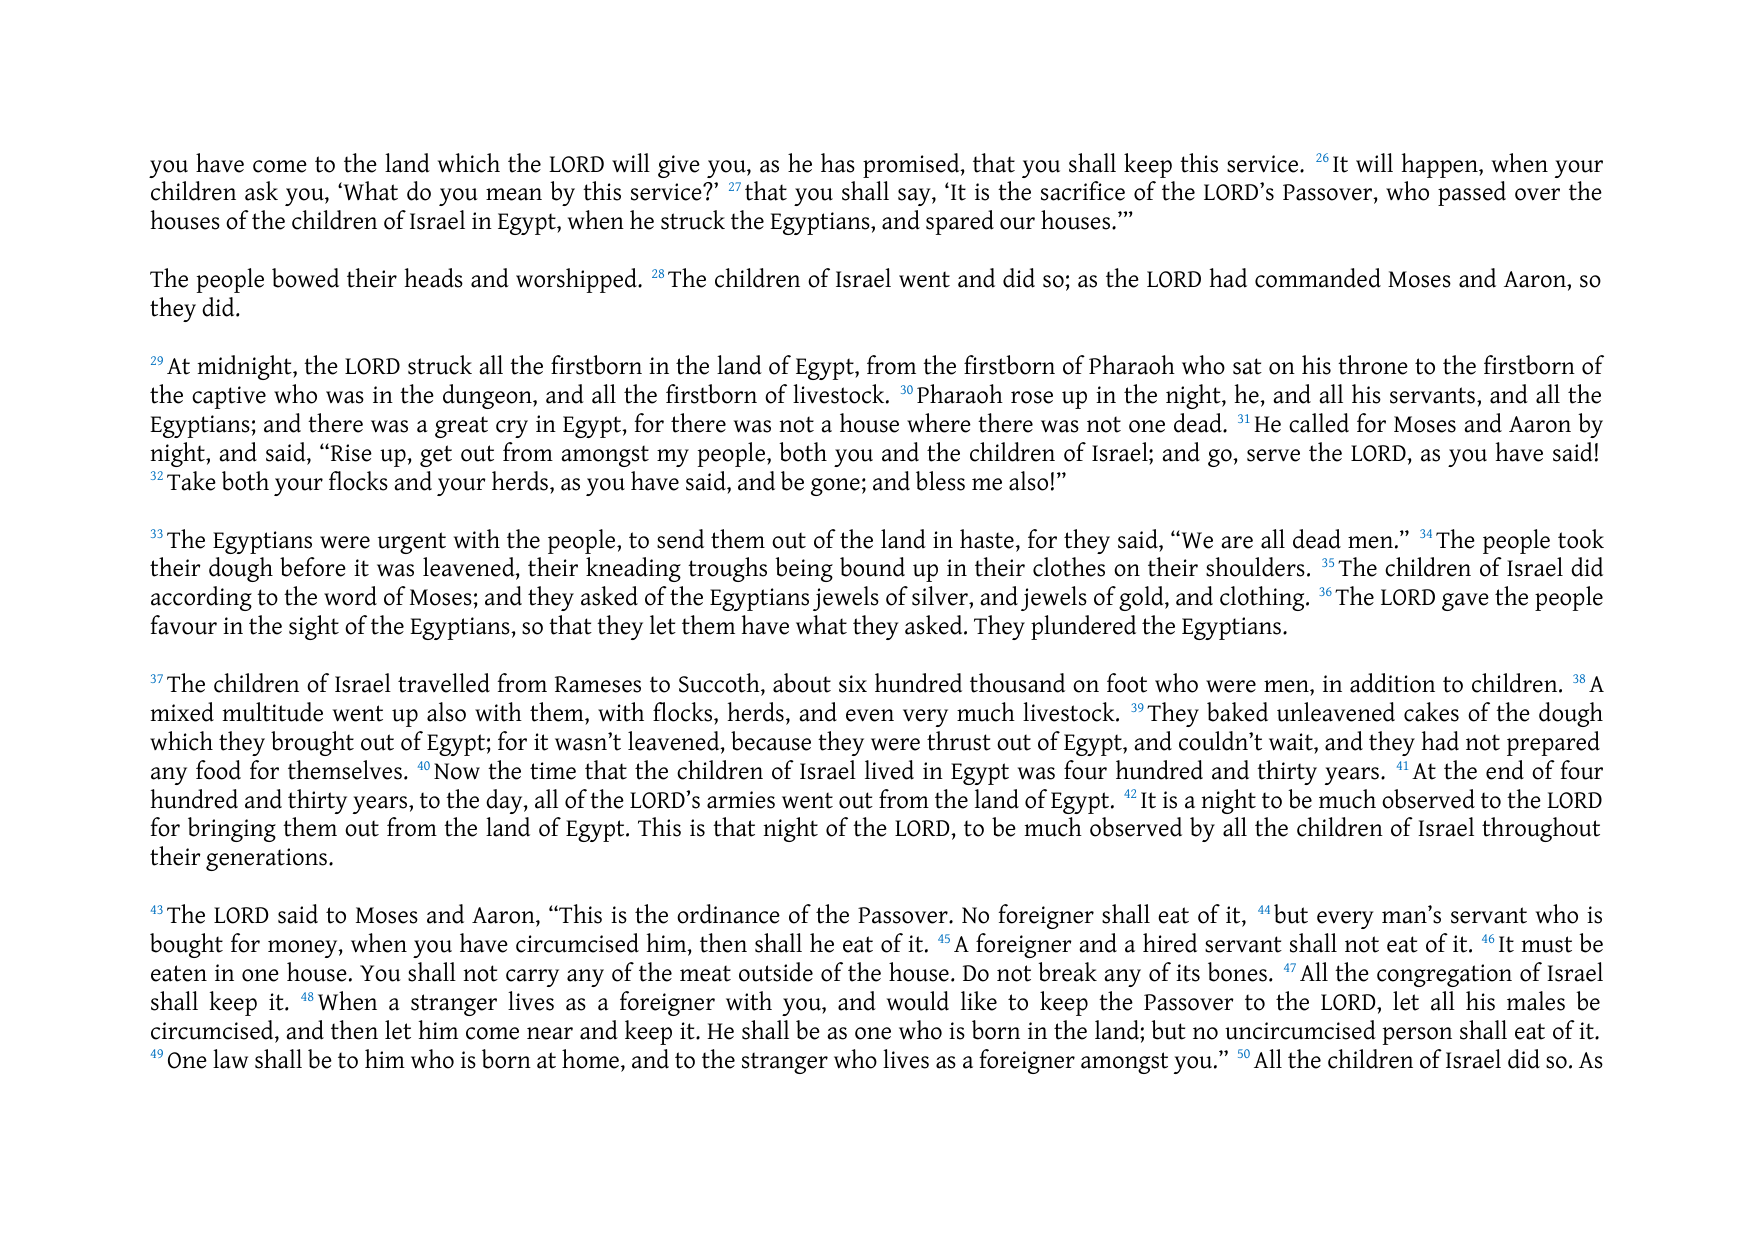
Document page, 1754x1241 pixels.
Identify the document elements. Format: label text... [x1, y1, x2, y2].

text 29 At midnight, the LORD struck all the firstborn in the land of Egypt, from the firstborn of Pharaoh who sat on his throne to the firstborn of the captive who was in the dungeon, and all the firstborn of livestock. 30 Pharaoh rose up in the night, he, and all his servants, and all the Egyptians; and there was a great cry in Egypt, for there was not a house where there was not one dead. 31 He called for Moses and Aaron by night, and said, “Rise up, get out from amongst my people, both you and the children of Israel; and go, serve the LORD, as you have said! 32 Take both your flocks and your herds, as you have said, and be gone; and bless me also!” [150, 353, 1604, 497]
text The people bowed their heads and worshipped. 28 The children of Israel went and did so; as the LORD had commanded Moses and Aaron, so they did. [150, 266, 1604, 323]
text 43 The LORD said to Moses and Aaron, “This is the ordinance of the Passover. No foreigner shall eat of it, 44 but every man’s servant who is bought for money, when you have circumcised him, then shall he eat of it. 45 A foreigner and a hired servant shall not eat of it. 46 It must be eaten in one house. You shall not carry any of the meat outside of the house. Do not break any of its bones. 47 All the congregation of Israel shall keep it. 48 When a stranger lives as a foreigner with you, and would like to keep the Passover to the LORD, let all his males be circumcised, and then let him come near and keep it. He shall be as one who is born in the land; but no uncircumcised person shall eat of it. 49 One law shall be to him who is born at home, and to the stranger who lives as a foreigner amongst you.” 50 All the children of Israel did so. As [150, 902, 1604, 1075]
text 33 The Egyptians were urgent with the people, to send them out of the land in haste, for they said, “We are all dead men.” 34 The people took their dough before it was leavened, their kneading troughs being bound up in their clothes on their shoulders. 35 The children of Israel did according to the word of Moses; and they asked of the Egyptians jewels of silver, and jewels of gold, and clothing. 36 The LORD gave the people favour in the sight of the Egyptians, so that they let them have what they asked. They plundered the Egyptians. [150, 526, 1604, 641]
text you have come to the land which the LORD will give you, as he has promised, that you shall keep this service. 26 It will happen, when your children ask you, ‘What do you mean by this service?’ 27 that you shall say, ‘It is the sacrifice of the LORD’s Passover, who passed over the houses of the children of Israel in Egypt, when he struck the Egyptians, and spared our houses.’” [150, 150, 1604, 237]
text 37 The children of Israel travelled from Rameses to Succoth, about six hundred thousand on foot who were men, in addition to children. 38 A mixed multitude went up also with them, with flocks, herds, and even very much livestock. 39 They baked unleavened cakes of the dough which they brought out of Egypt; for it wasn’t leavened, because they were thrust out of Egypt, and couldn’t wait, and they had not prepared any food for themselves. 40 Now the time that the children of Israel lived in Egypt was four hundred and thirty years. 41 At the end of four hundred and thirty years, to the day, all of the LORD’s armies went out from the land of Egypt. 42 It is a night to be much observed to the LORD for bringing them out from the land of Egypt. This is that night of the LORD, to be much observed by all the children of Israel throughout their generations. [150, 671, 1604, 873]
